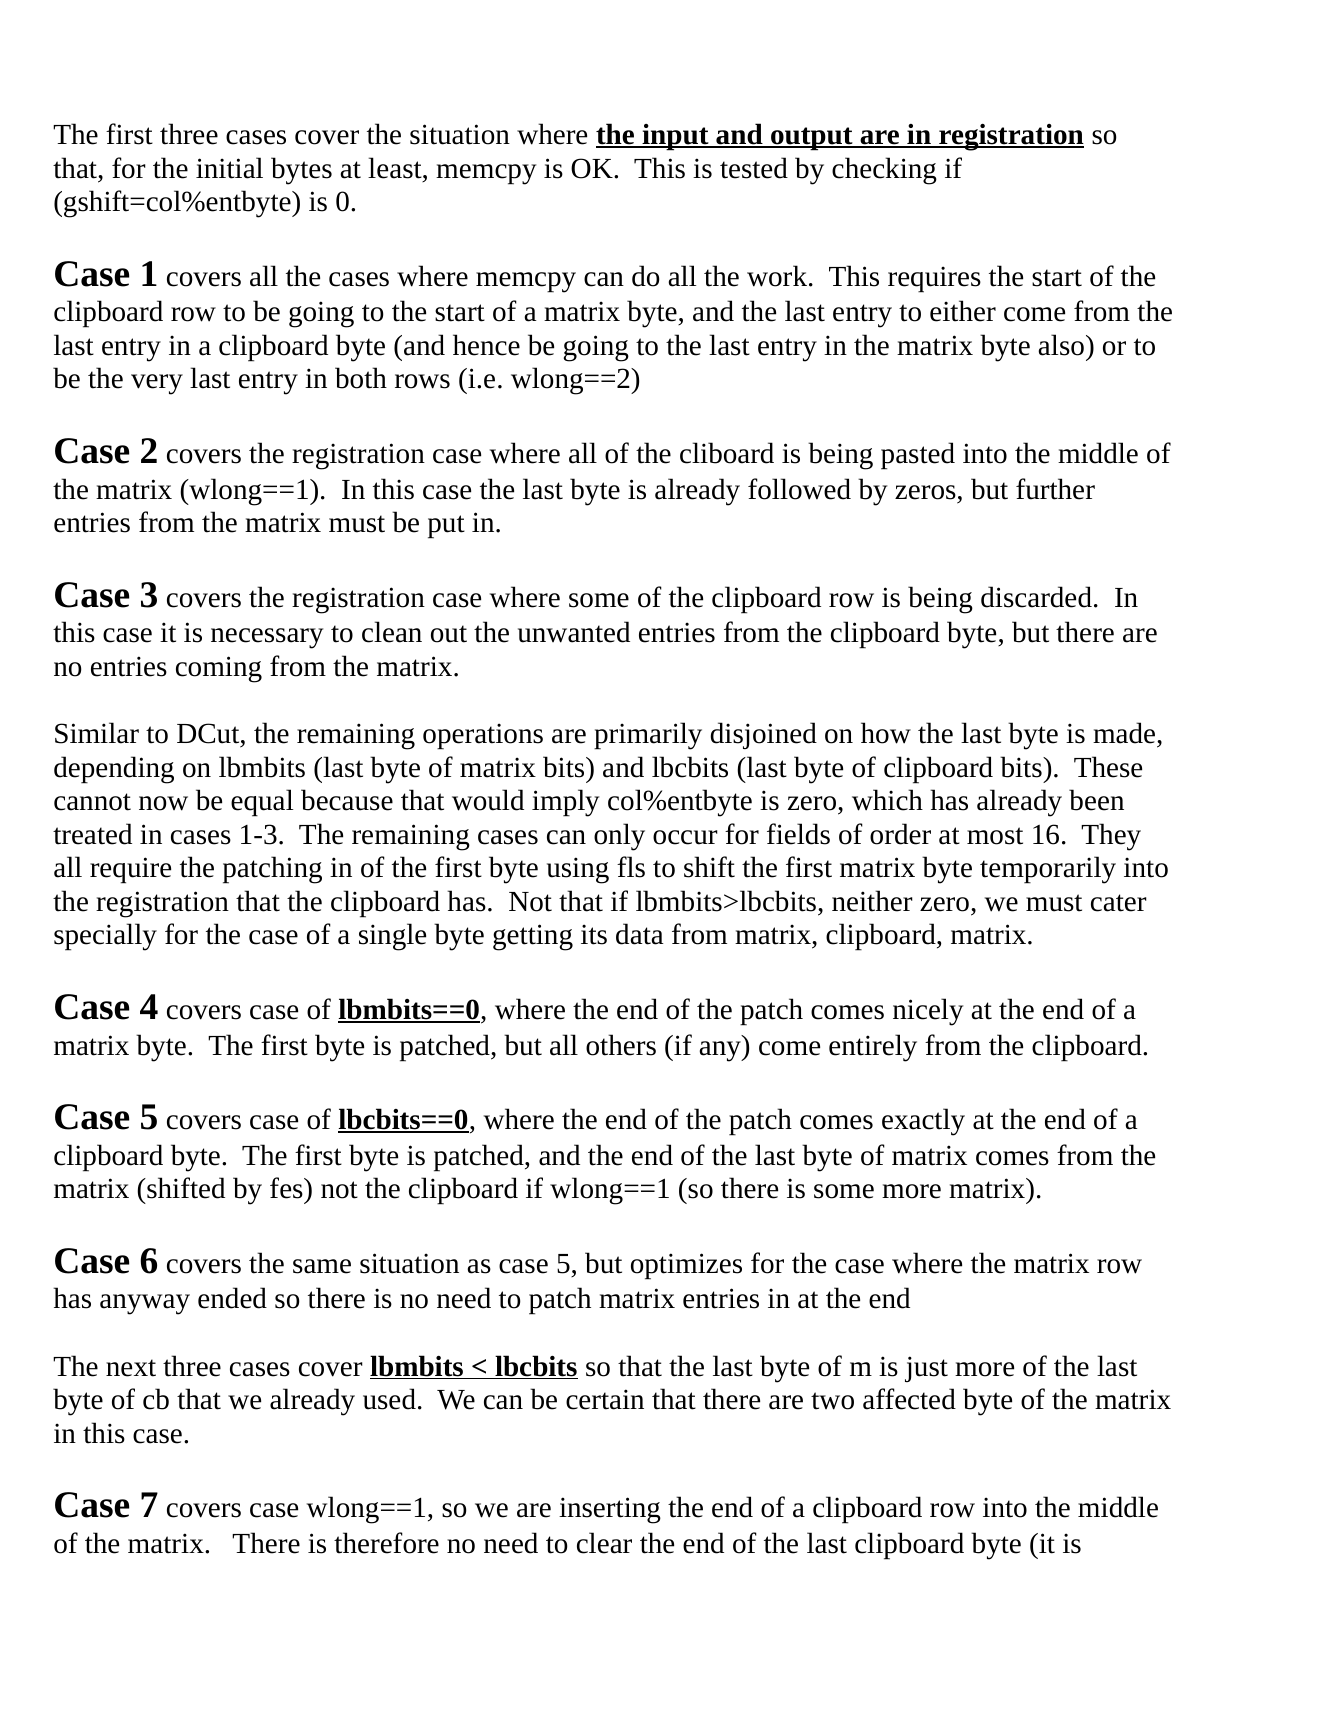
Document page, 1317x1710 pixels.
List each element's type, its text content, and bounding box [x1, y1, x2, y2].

text Case 3 covers the registration case where some of the clipboard row is being discarded. In this case it is necessary to clean out the unwanted entries from the clipboard byte, but there are no entries coming from the matrix. [53, 572, 1174, 683]
text Similar to DCut, the remaining operations are primarily disjoined on how the last byte is made, depending on lbmbits (last byte of matrix bits) and lbcbits (last byte of clipboard bits). These cannot now be equal because that would imply col%entbyte is zero, which has already been treated in cases 1-3. The remaining cases can only occur for fields of order at most 16. They all require the patching in of the first byte using fls to shift the first matrix byte temporarily into the registration that the clipboard has. Not that if lbmbits>lbcbits, neither zero, we must cater specially for the case of a single byte getting its data from matrix, clipboard, matrix. [53, 716, 1174, 951]
text The first three cases cover the situation where the input and output are in registration so that, for the initial bytes at least, memcpy is OK. This is tested by checking if (gshift=col%entbyte) is 0. [53, 117, 1174, 218]
text The next three cases cover lbmbits < lbcbits so that the last byte of m is just more of the last byte of cb that we already used. We can be certain that there are two affected byte of the matrix in this case. [53, 1349, 1174, 1449]
text Case 1 covers all the cases where memcpy can do all the work. This requires the start of the clipboard row to be going to the start of a matrix byte, and the last entry to either come from the last entry in a clipboard byte (and hence be going to the last entry in the matrix byte also) or to be the very last entry in both rows (i.e. wlong==2) [53, 251, 1174, 395]
text Case 7 covers case wlong==1, so we are inserting the end of a clipboard row into the middle of the matrix. There is therefore no need to clear the end of the last clipboard byte (it is [53, 1483, 1174, 1559]
text Case 4 covers case of lbmbits==0, where the end of the patch comes nicely at the end of a matrix byte. The first byte is patched, but all others (if any) come entirely from the clipboard. [53, 984, 1174, 1061]
text Case 2 covers the registration case where all of the cliboard is being pasted into the middle of the matrix (wlong==1). In this case the last byte is already followed by zeros, but further entries from the matrix must be put in. [53, 429, 1174, 539]
text Case 5 covers case of lbcbits==0, where the end of the patch comes exactly at the end of a clipboard byte. The first byte is patched, and the end of the last byte of matrix comes from the matrix (shifted by fes) not the clipboard if wlong==1 (so there is some more matrix). [53, 1095, 1174, 1205]
text Case 6 covers the same situation as case 5, but optimizes for the case where the matrix row has anyway ended so there is no need to patch matrix entries in at the end [53, 1238, 1174, 1315]
